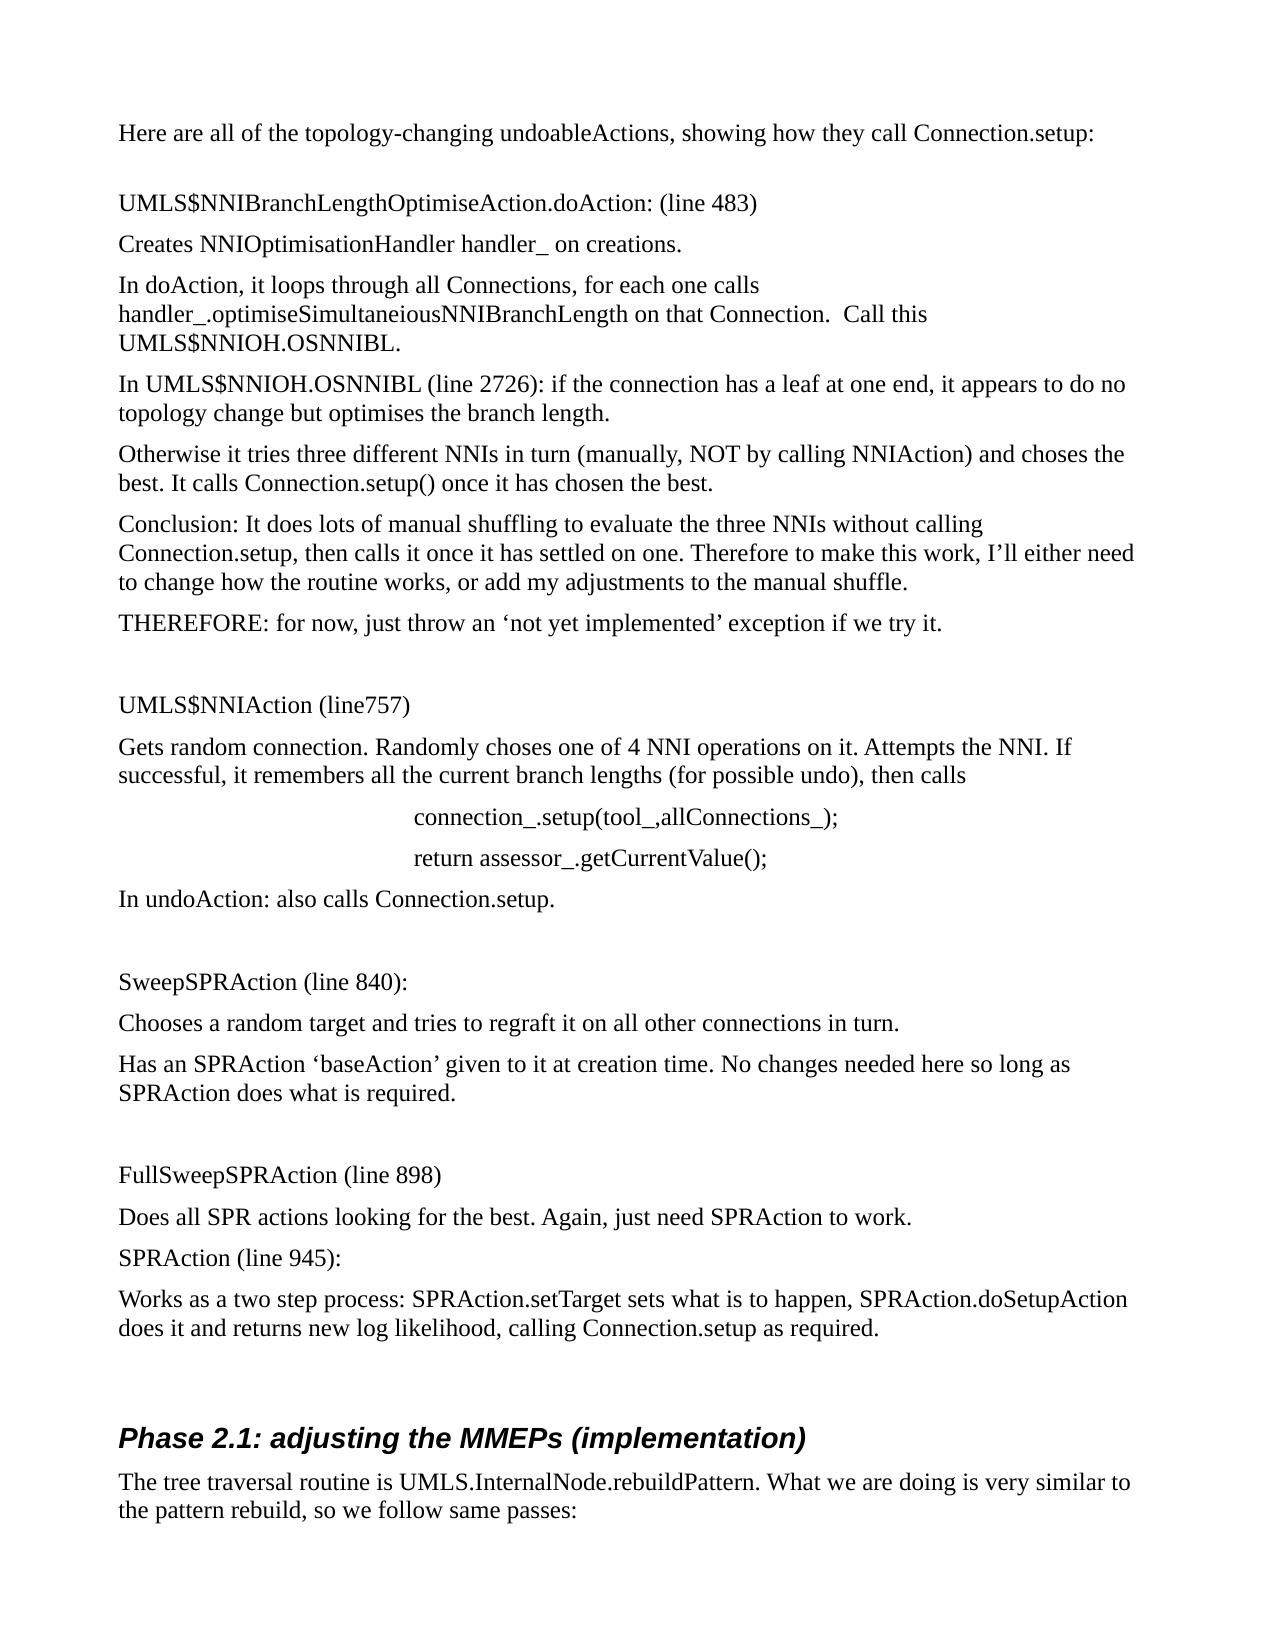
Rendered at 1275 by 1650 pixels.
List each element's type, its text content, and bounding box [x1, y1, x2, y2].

text FullSweepSPRAction (line 898) [118, 1161, 1157, 1189]
text Otherwise it tries three different NNIs in turn (manually, NOT by calling NNIAction) and choses the best. It calls Connection.setup() once it has chosen the best. [118, 439, 1157, 497]
text Works as a two step process: SPRAction.setTarget sets what is to happen, SPRAction.doSetupAction does it and returns new log likelihood, calling Connection.setup as required. [118, 1284, 1157, 1342]
text SPRAction (line 945): [118, 1243, 1157, 1272]
text In undoAction: also calls Connection.setup. [118, 884, 1157, 913]
text connection_.setup(tool_,allConnections_); [118, 802, 1157, 831]
text In doAction, it loops through all Connections, for each one calls handler_.optimiseSimultaneiousNNIBranchLength on that Connection. Call this UMLS$NNIOH.OSNNIBL. [118, 271, 1157, 357]
text SweepSPRAction (line 840): [118, 967, 1157, 996]
text In UMLS$NNIOH.OSNNIBL (line 2726): if the connection has a leaf at one end, it appears to do no topology change but optimises the branch length. [118, 369, 1157, 427]
text Has an SPRAction ‘baseAction’ given to it at creation time. No changes needed here so long as SPRAction does what is required. [118, 1049, 1157, 1107]
text Conclusion: It does lots of manual shuffling to evaluate the three NNIs without calling Connection.setup, then calls it once it has settled on one. Therefore to make this work, I’ll either need to change how the routine works, or add my adjustments to the manual shuffle. [118, 509, 1157, 596]
text The tree traversal routine is UMLS.InternalNode.rebuildPattern. What we are doing is very similar to the pattern rebuild, so we follow same passes: [118, 1467, 1157, 1524]
text Gets random connection. Randomly choses one of 4 NNI operations on it. Attempts the NNI. If successful, it remembers all the current branch lengths (for possible undo), then calls [118, 732, 1157, 789]
text return assessor_.getCurrentValue(); [118, 843, 1157, 872]
subtitle Phase 2.1: adjusting the MMEPs (implementation) [118, 1421, 1157, 1454]
text Does all SPR actions looking for the best. Again, just need SPRAction to work. [118, 1202, 1157, 1231]
text THEREFORE: for now, just throw an ‘not yet implemented’ exception if we try it. [118, 608, 1157, 637]
text UMLS$NNIBranchLengthOptimiseAction.doAction: (line 483) [118, 188, 1157, 217]
text Creates NNIOptimisationHandler handler_ on creations. [118, 229, 1157, 258]
text Chooses a random target and tries to regraft it on all other connections in turn. [118, 1008, 1157, 1037]
text Here are all of the topology-changing undoableActions, showing how they call Connection.setup: [118, 118, 1157, 147]
text UMLS$NNIAction (line757) [118, 691, 1157, 719]
